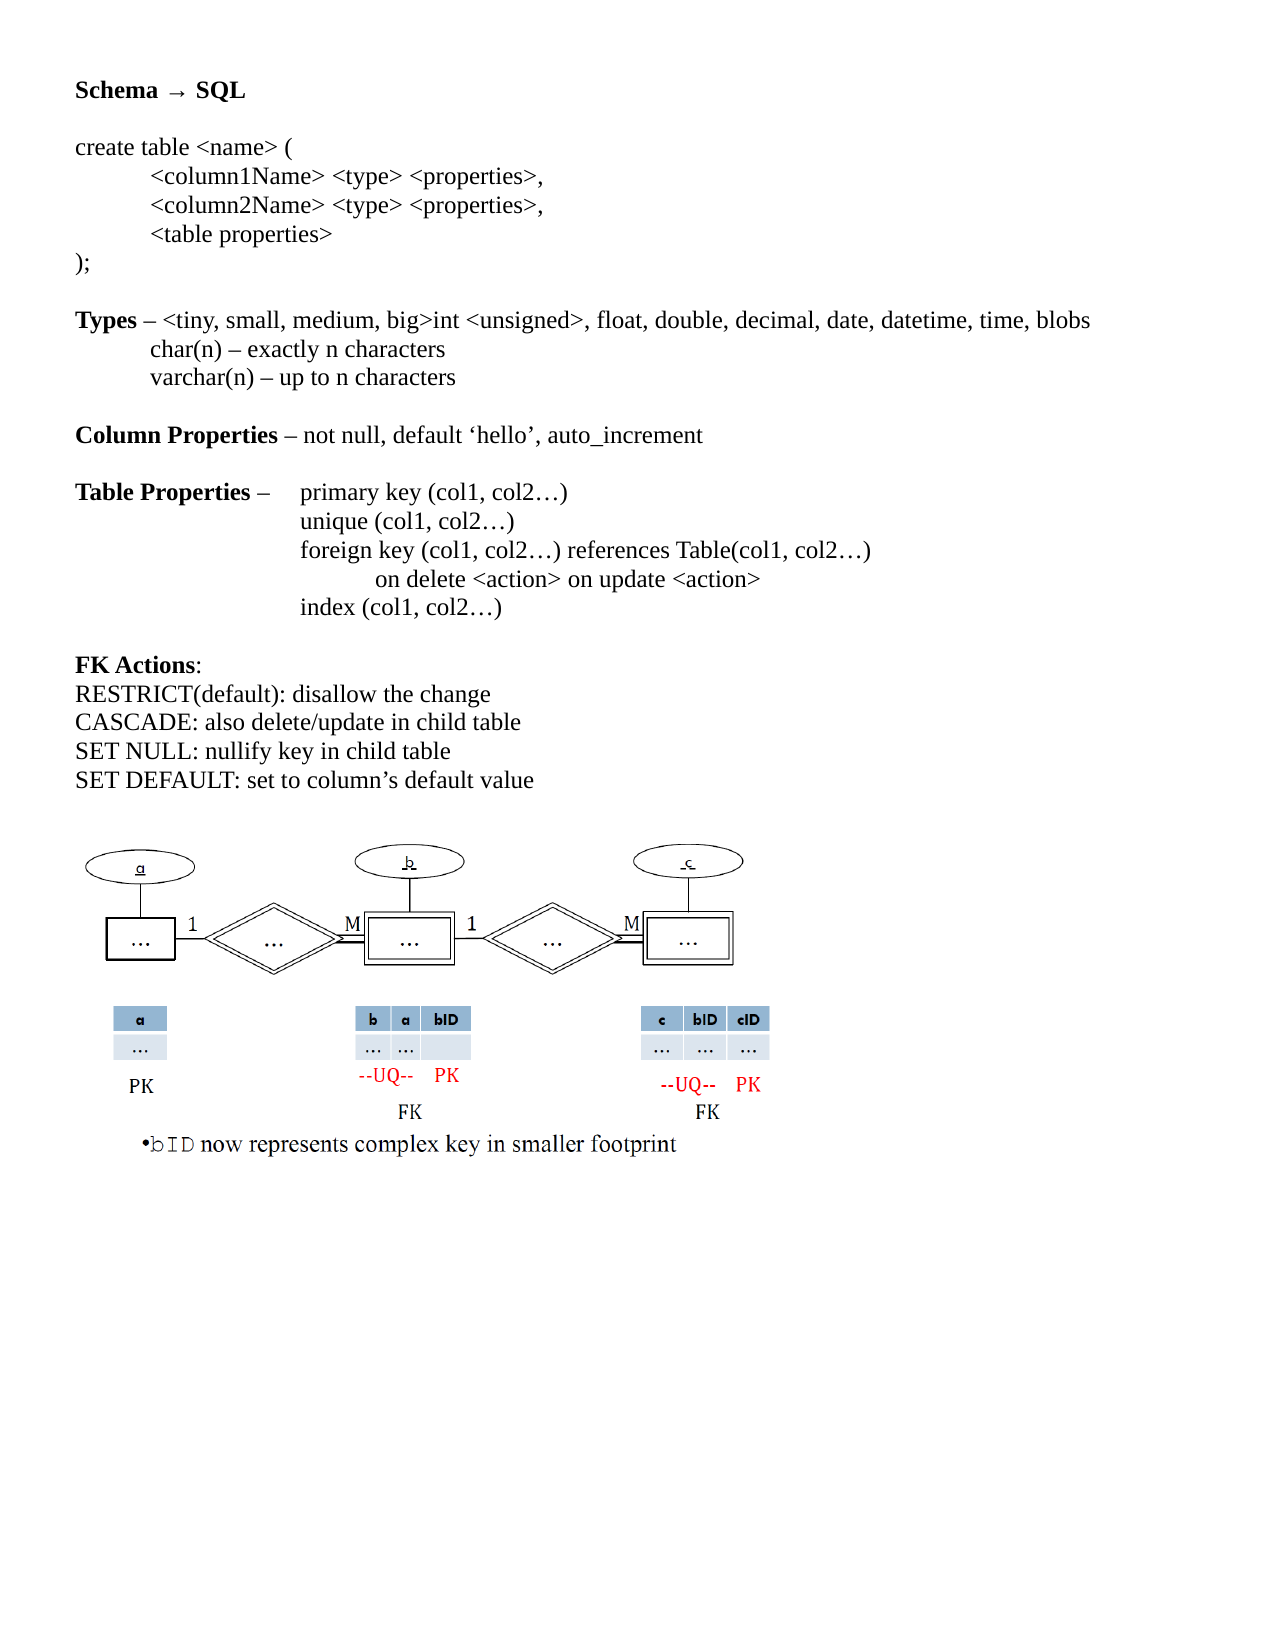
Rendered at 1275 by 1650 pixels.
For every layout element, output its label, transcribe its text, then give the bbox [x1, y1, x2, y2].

text foreign key (col1, col2…) references Table(col1, col2…) [75, 535, 1200, 564]
text Column Properties – not null, default ‘hello’, auto_increment [75, 420, 1200, 449]
text SET NULL: nullify key in child table [75, 736, 1200, 765]
text create table <name> ( [75, 132, 1200, 161]
text Types – <tiny, small, medium, big>int <unsigned>, float, double, decimal, date, datetime, time, blobs [75, 305, 1200, 334]
picture [84, 844, 774, 1161]
text FK Actions: [75, 650, 1200, 679]
text char(n) – exactly n characters [75, 334, 1200, 362]
text CASCADE: also delete/update in child table [75, 707, 1200, 736]
text Schema → SQL [75, 75, 1200, 104]
text index (col1, col2…) [75, 592, 1200, 621]
text ); [75, 247, 1200, 276]
text varchar(n) – up to n characters [75, 362, 1200, 391]
text <column1Name> <type> <properties>, [75, 161, 1200, 190]
text <column2Name> <type> <properties>, [75, 190, 1200, 219]
text SET DEFAULT: set to column’s default value [75, 765, 1200, 794]
text RESTRICT(default): disallow the change [75, 679, 1200, 707]
text <table properties> [75, 219, 1200, 247]
text unique (col1, col2…) [75, 506, 1200, 535]
text on delete <action> on update <action> [75, 564, 1200, 592]
text Table Properties – primary key (col1, col2…) [75, 477, 1200, 506]
